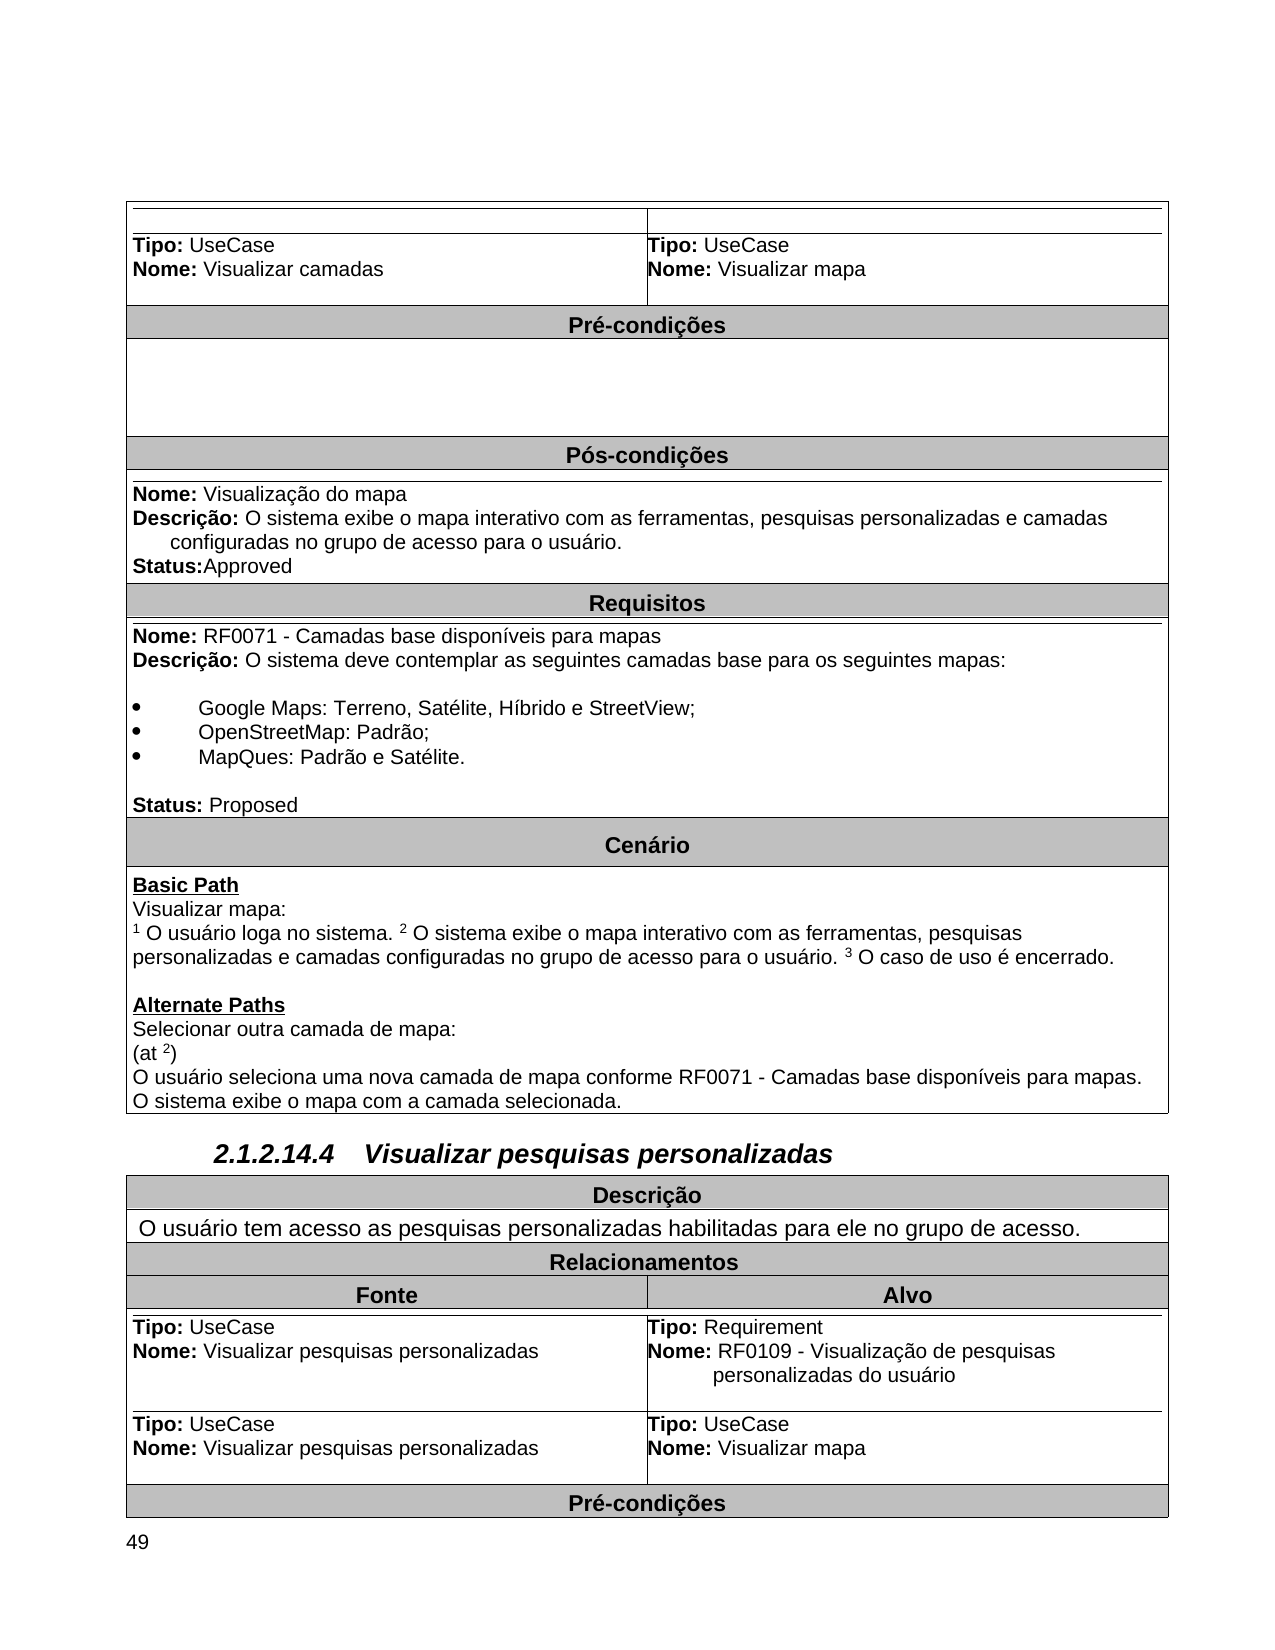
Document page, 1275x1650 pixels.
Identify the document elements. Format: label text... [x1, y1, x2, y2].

table_cell Requisitos [127, 584, 1168, 616]
table_cell [648, 209, 1162, 232]
table_cell Relacionamentos [127, 1243, 1168, 1275]
list Visualizar pesquisas personalizadas [214, 1138, 1155, 1169]
table_cell Cenário [127, 818, 1168, 866]
table_cell Pós-condições [127, 437, 1168, 469]
table_cell O usuário tem acesso as pesquisas personalizadas habilitadas para ele no grupo de acesso. [127, 1210, 1168, 1242]
table_cell [127, 470, 1168, 583]
table_header Tipo: Requirement Nome: RF0109 - Visualização de pesquisas personalizadas do usuário [648, 1316, 1162, 1411]
table_cell [127, 1309, 1168, 1483]
table_cell Alvo [648, 1276, 1168, 1308]
table_header Nome: Visualização do mapa Descrição: O sistema exibe o mapa interativo com as ferramentas, pesquisas personalizadas e camadas configuradas no grupo de acesso para o usuário. Status:Approved [133, 482, 1162, 577]
table_cell [127, 339, 1168, 436]
table_header Descrição [127, 1176, 1168, 1208]
table_cell Pré-condições [127, 1485, 1168, 1517]
table_header Tipo: UseCase Nome: Visualizar pesquisas personalizadas [133, 1316, 647, 1411]
table_cell Fonte [127, 1276, 647, 1308]
table_cell Tipo: UseCase Nome: Visualizar pesquisas personalizadas [133, 1412, 647, 1483]
table_cell [133, 209, 647, 232]
table_cell Pré-condições [127, 306, 1168, 338]
table_cell Tipo: UseCase Nome: Visualizar mapa [648, 234, 1162, 305]
table_cell [127, 618, 1168, 817]
table_cell [127, 202, 1168, 305]
table_cell Tipo: UseCase Nome: Visualizar mapa [648, 1412, 1162, 1483]
table_cell Basic Path Visualizar mapa: 1 O usuário loga no sistema. 2 O sistema exibe o mapa interativo com as ferramentas, pesquisas personalizadas e camadas configuradas no grupo de acesso para o usuário. 3 O caso de uso é encerrado. Alternate Paths Selecionar outra camada de mapa: (at 2) O usuário seleciona uma nova camada de mapa conforme RF0071 - Camadas base disponíveis para mapas. O sistema exibe o mapa com a camada selecionada. [127, 867, 1168, 1112]
table_header Nome: RF0071 - Camadas base disponíveis para mapas Descrição: O sistema deve contemplar as seguintes camadas base para os seguintes mapas: Google Maps: Terreno, Satélite, Híbrido e StreetView; OpenStreetMap: Padrão; MapQues: Padrão e Satélite. Status: Proposed [133, 624, 1162, 817]
table_cell Tipo: UseCase Nome: Visualizar camadas [133, 234, 647, 305]
